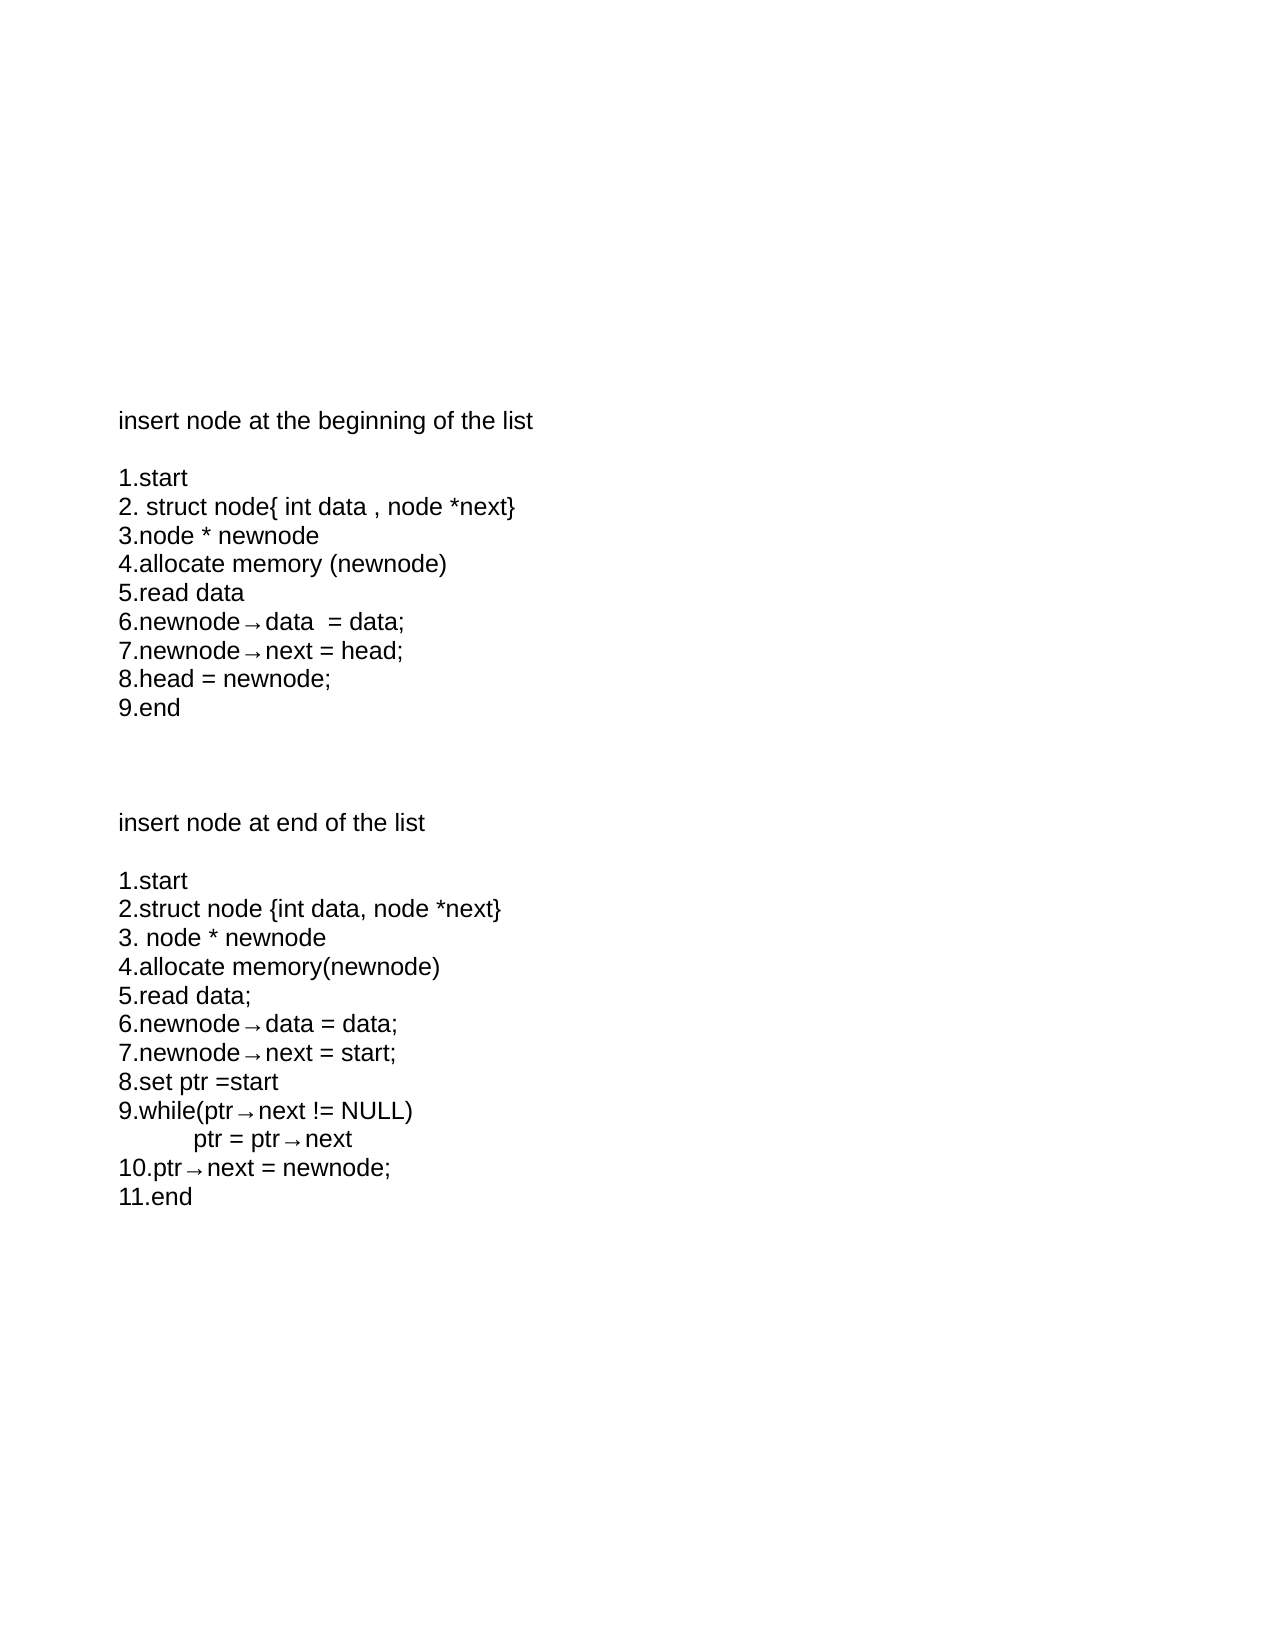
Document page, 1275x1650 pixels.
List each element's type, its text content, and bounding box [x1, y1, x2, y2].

text ptr = ptr→next [118, 1124, 1157, 1153]
text 3. node * newnode [118, 923, 1157, 952]
text 2. struct node{ int data , node *next} [118, 492, 1157, 521]
text 6.newnode→data = data; [118, 607, 1157, 636]
text 4.allocate memory(newnode) [118, 952, 1157, 981]
text 10.ptr→next = newnode; [118, 1153, 1157, 1182]
text 7.newnode→next = start; [118, 1038, 1157, 1067]
text 5.read data; [118, 981, 1157, 1009]
text 11.end [118, 1182, 1157, 1211]
text 8.set ptr =start [118, 1067, 1157, 1096]
text 8.head = newnode; [118, 664, 1157, 693]
text 2.struct node {int data, node *next} [118, 894, 1157, 923]
text 6.newnode→data = data; [118, 1009, 1157, 1038]
text 4.allocate memory (newnode) [118, 549, 1157, 578]
text 1.start [118, 866, 1157, 894]
text 1.start [118, 463, 1157, 492]
text 9.end [118, 693, 1157, 722]
text insert node at the beginning of the list [118, 406, 1157, 434]
text 3.node * newnode [118, 521, 1157, 549]
text 9.while(ptr→next != NULL) [118, 1096, 1157, 1124]
text insert node at end of the list [118, 808, 1157, 837]
text 5.read data [118, 578, 1157, 607]
text 7.newnode→next = head; [118, 636, 1157, 664]
